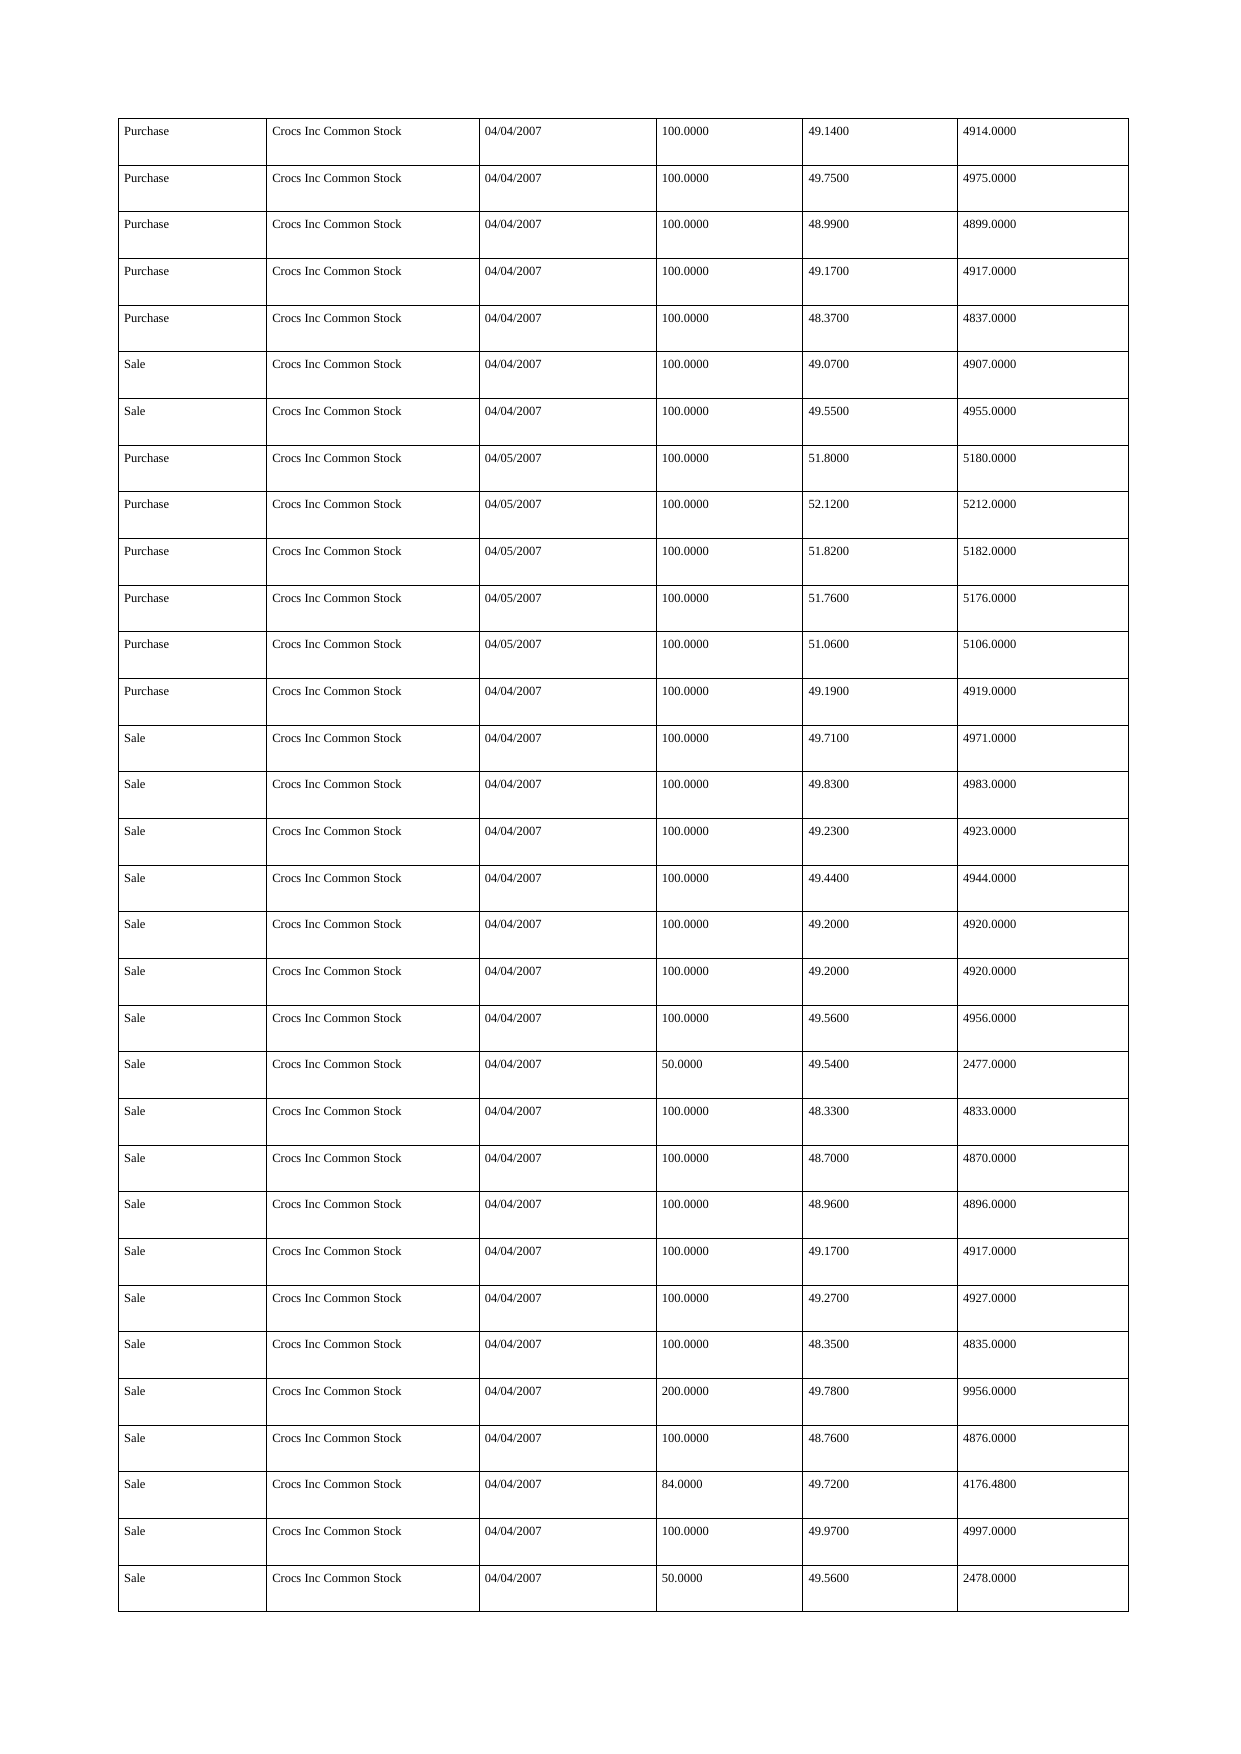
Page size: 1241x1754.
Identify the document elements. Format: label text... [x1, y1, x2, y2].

table_cell Crocs Inc Common Stock [267, 1192, 479, 1238]
table_cell 50.0000 [657, 1052, 802, 1098]
table_cell 5176.0000 [958, 586, 1128, 631]
table_cell 04/04/2007 [480, 352, 656, 398]
table_cell 04/04/2007 [480, 1052, 656, 1098]
table_cell Crocs Inc Common Stock [267, 586, 479, 631]
table_cell 4923.0000 [958, 819, 1128, 865]
table_cell Crocs Inc Common Stock [267, 492, 479, 538]
table_cell 100.0000 [657, 119, 802, 165]
table_cell 4944.0000 [958, 866, 1128, 911]
table_cell 4176.4800 [958, 1472, 1128, 1518]
table_cell 100.0000 [657, 586, 802, 631]
table_cell 100.0000 [657, 1099, 802, 1145]
table_cell 100.0000 [657, 492, 802, 538]
table_cell 49.1700 [803, 1239, 957, 1285]
table_cell 100.0000 [657, 772, 802, 818]
table_cell 100.0000 [657, 539, 802, 585]
table_cell 100.0000 [657, 446, 802, 491]
table_cell 04/04/2007 [480, 772, 656, 818]
table_cell Crocs Inc Common Stock [267, 959, 479, 1005]
table_cell 48.3500 [803, 1332, 957, 1378]
table_cell 49.9700 [803, 1519, 957, 1565]
table_cell Crocs Inc Common Stock [267, 1052, 479, 1098]
table_cell Sale [119, 1566, 266, 1611]
table_cell 51.8200 [803, 539, 957, 585]
table_cell 100.0000 [657, 1286, 802, 1331]
table_cell 100.0000 [657, 399, 802, 445]
table_cell 04/04/2007 [480, 1519, 656, 1565]
table_cell 5106.0000 [958, 632, 1128, 678]
table_cell 4917.0000 [958, 259, 1128, 305]
table_cell 04/04/2007 [480, 1192, 656, 1238]
table_cell 4971.0000 [958, 726, 1128, 771]
table_cell 100.0000 [657, 912, 802, 958]
table_cell 4837.0000 [958, 306, 1128, 351]
table_cell 4899.0000 [958, 212, 1128, 258]
table_cell 51.0600 [803, 632, 957, 678]
table_cell 4955.0000 [958, 399, 1128, 445]
table_cell Crocs Inc Common Stock [267, 1146, 479, 1191]
table_cell 100.0000 [657, 166, 802, 211]
table_cell 49.0700 [803, 352, 957, 398]
table_cell Sale [119, 1192, 266, 1238]
table_cell Sale [119, 1099, 266, 1145]
table_cell Purchase [119, 306, 266, 351]
table_cell 49.2300 [803, 819, 957, 865]
table_cell 49.7500 [803, 166, 957, 211]
table_cell 4983.0000 [958, 772, 1128, 818]
table_cell 4927.0000 [958, 1286, 1128, 1331]
table_cell Crocs Inc Common Stock [267, 1239, 479, 1285]
table_cell Purchase [119, 259, 266, 305]
table_cell 04/04/2007 [480, 819, 656, 865]
table_cell Sale [119, 1146, 266, 1191]
table_cell 04/04/2007 [480, 1426, 656, 1471]
table_cell 100.0000 [657, 819, 802, 865]
table_cell Sale [119, 912, 266, 958]
table_cell Sale [119, 1052, 266, 1098]
table_cell 49.8300 [803, 772, 957, 818]
table_cell 4914.0000 [958, 119, 1128, 165]
table_cell 49.4400 [803, 866, 957, 911]
table_cell Crocs Inc Common Stock [267, 1286, 479, 1331]
table_cell Crocs Inc Common Stock [267, 306, 479, 351]
table_cell 4835.0000 [958, 1332, 1128, 1378]
table_cell 49.5400 [803, 1052, 957, 1098]
table_cell 04/05/2007 [480, 632, 656, 678]
table_cell Crocs Inc Common Stock [267, 539, 479, 585]
table_cell 5182.0000 [958, 539, 1128, 585]
table_cell Sale [119, 1519, 266, 1565]
table_cell 9956.0000 [958, 1379, 1128, 1425]
table_cell 04/04/2007 [480, 1006, 656, 1051]
table_cell 4920.0000 [958, 912, 1128, 958]
table_cell 5212.0000 [958, 492, 1128, 538]
table_cell Sale [119, 399, 266, 445]
table_cell Sale [119, 866, 266, 911]
table_cell 4870.0000 [958, 1146, 1128, 1191]
table_cell 100.0000 [657, 632, 802, 678]
table_cell 5180.0000 [958, 446, 1128, 491]
table_cell 04/05/2007 [480, 446, 656, 491]
table_cell 04/04/2007 [480, 1566, 656, 1611]
table_cell 48.3300 [803, 1099, 957, 1145]
table_cell 100.0000 [657, 1332, 802, 1378]
table_cell 100.0000 [657, 1192, 802, 1238]
table_cell 04/04/2007 [480, 119, 656, 165]
table_cell 100.0000 [657, 1239, 802, 1285]
table_cell 4919.0000 [958, 679, 1128, 725]
table_cell Sale [119, 1006, 266, 1051]
table_cell 51.7600 [803, 586, 957, 631]
table_cell Crocs Inc Common Stock [267, 1006, 479, 1051]
table_cell 48.9900 [803, 212, 957, 258]
table_cell 04/04/2007 [480, 399, 656, 445]
table_cell 49.7800 [803, 1379, 957, 1425]
table_cell 49.1900 [803, 679, 957, 725]
table_cell 49.1700 [803, 259, 957, 305]
table_cell Sale [119, 1239, 266, 1285]
table_cell 100.0000 [657, 1426, 802, 1471]
table_cell 4997.0000 [958, 1519, 1128, 1565]
table_cell 4833.0000 [958, 1099, 1128, 1145]
table_cell 84.0000 [657, 1472, 802, 1518]
table_cell Purchase [119, 679, 266, 725]
table_cell 2478.0000 [958, 1566, 1128, 1611]
table_cell 04/04/2007 [480, 679, 656, 725]
table_cell 4907.0000 [958, 352, 1128, 398]
table_cell 200.0000 [657, 1379, 802, 1425]
table_cell 04/04/2007 [480, 1379, 656, 1425]
table_cell 48.7600 [803, 1426, 957, 1471]
table_cell 04/04/2007 [480, 959, 656, 1005]
table_cell 49.5600 [803, 1566, 957, 1611]
table_cell 100.0000 [657, 726, 802, 771]
table_cell 100.0000 [657, 352, 802, 398]
table_cell Crocs Inc Common Stock [267, 119, 479, 165]
table_cell Crocs Inc Common Stock [267, 912, 479, 958]
table_cell Crocs Inc Common Stock [267, 866, 479, 911]
table_cell Crocs Inc Common Stock [267, 352, 479, 398]
table_cell 04/04/2007 [480, 306, 656, 351]
table_cell Purchase [119, 492, 266, 538]
table_cell 04/04/2007 [480, 866, 656, 911]
table_cell 04/04/2007 [480, 1332, 656, 1378]
table_cell 49.2000 [803, 959, 957, 1005]
table_cell Sale [119, 959, 266, 1005]
table_cell Purchase [119, 586, 266, 631]
table_cell Sale [119, 1379, 266, 1425]
table_cell 4876.0000 [958, 1426, 1128, 1471]
table_cell 04/04/2007 [480, 1146, 656, 1191]
table_cell 50.0000 [657, 1566, 802, 1611]
table_cell Sale [119, 1426, 266, 1471]
table_cell 51.8000 [803, 446, 957, 491]
table_cell Crocs Inc Common Stock [267, 632, 479, 678]
table_cell 49.7100 [803, 726, 957, 771]
table_cell 48.9600 [803, 1192, 957, 1238]
table_cell 4956.0000 [958, 1006, 1128, 1051]
table_cell 04/04/2007 [480, 1239, 656, 1285]
table_cell 49.5600 [803, 1006, 957, 1051]
table_cell 100.0000 [657, 212, 802, 258]
table_cell Sale [119, 1332, 266, 1378]
table_cell 04/04/2007 [480, 259, 656, 305]
table_cell Crocs Inc Common Stock [267, 772, 479, 818]
table_cell 100.0000 [657, 866, 802, 911]
table_cell Crocs Inc Common Stock [267, 399, 479, 445]
table_cell 04/04/2007 [480, 1099, 656, 1145]
table_cell Crocs Inc Common Stock [267, 212, 479, 258]
table_cell 04/04/2007 [480, 912, 656, 958]
table_cell 49.7200 [803, 1472, 957, 1518]
table_cell 100.0000 [657, 1146, 802, 1191]
table_cell 100.0000 [657, 1519, 802, 1565]
table_cell Sale [119, 1286, 266, 1331]
table_cell Purchase [119, 119, 266, 165]
table_cell Crocs Inc Common Stock [267, 259, 479, 305]
table_cell Sale [119, 352, 266, 398]
table_cell Sale [119, 1472, 266, 1518]
table_cell Crocs Inc Common Stock [267, 1426, 479, 1471]
table_cell Sale [119, 772, 266, 818]
table_cell Crocs Inc Common Stock [267, 1472, 479, 1518]
table_cell 49.2000 [803, 912, 957, 958]
table_cell Crocs Inc Common Stock [267, 1099, 479, 1145]
table_cell Purchase [119, 212, 266, 258]
table_cell Purchase [119, 446, 266, 491]
table_cell 48.3700 [803, 306, 957, 351]
table_cell 49.5500 [803, 399, 957, 445]
table_cell 49.1400 [803, 119, 957, 165]
table_cell Purchase [119, 166, 266, 211]
table_cell Sale [119, 819, 266, 865]
table_cell 100.0000 [657, 959, 802, 1005]
table_cell 100.0000 [657, 306, 802, 351]
table_cell 4896.0000 [958, 1192, 1128, 1238]
table_cell Crocs Inc Common Stock [267, 1332, 479, 1378]
table_cell 04/04/2007 [480, 166, 656, 211]
table_cell 4920.0000 [958, 959, 1128, 1005]
table_cell 04/04/2007 [480, 1472, 656, 1518]
table_cell 04/04/2007 [480, 212, 656, 258]
table_cell Purchase [119, 632, 266, 678]
table_cell Crocs Inc Common Stock [267, 1519, 479, 1565]
table_cell Sale [119, 726, 266, 771]
table_cell 4917.0000 [958, 1239, 1128, 1285]
table_cell 04/04/2007 [480, 1286, 656, 1331]
table_cell Crocs Inc Common Stock [267, 1379, 479, 1425]
table_cell 2477.0000 [958, 1052, 1128, 1098]
table_cell 4975.0000 [958, 166, 1128, 211]
table_cell Crocs Inc Common Stock [267, 166, 479, 211]
table_cell 04/05/2007 [480, 539, 656, 585]
table_cell 04/04/2007 [480, 726, 656, 771]
table_cell 04/05/2007 [480, 492, 656, 538]
table_cell 04/05/2007 [480, 586, 656, 631]
table_cell 100.0000 [657, 679, 802, 725]
table_cell Crocs Inc Common Stock [267, 1566, 479, 1611]
table_cell 100.0000 [657, 1006, 802, 1051]
table_cell Crocs Inc Common Stock [267, 819, 479, 865]
table_cell 100.0000 [657, 259, 802, 305]
table_cell 49.2700 [803, 1286, 957, 1331]
table_cell Crocs Inc Common Stock [267, 726, 479, 771]
table_cell Crocs Inc Common Stock [267, 679, 479, 725]
table_cell 52.1200 [803, 492, 957, 538]
table_cell 48.7000 [803, 1146, 957, 1191]
table_cell Crocs Inc Common Stock [267, 446, 479, 491]
table_cell Purchase [119, 539, 266, 585]
